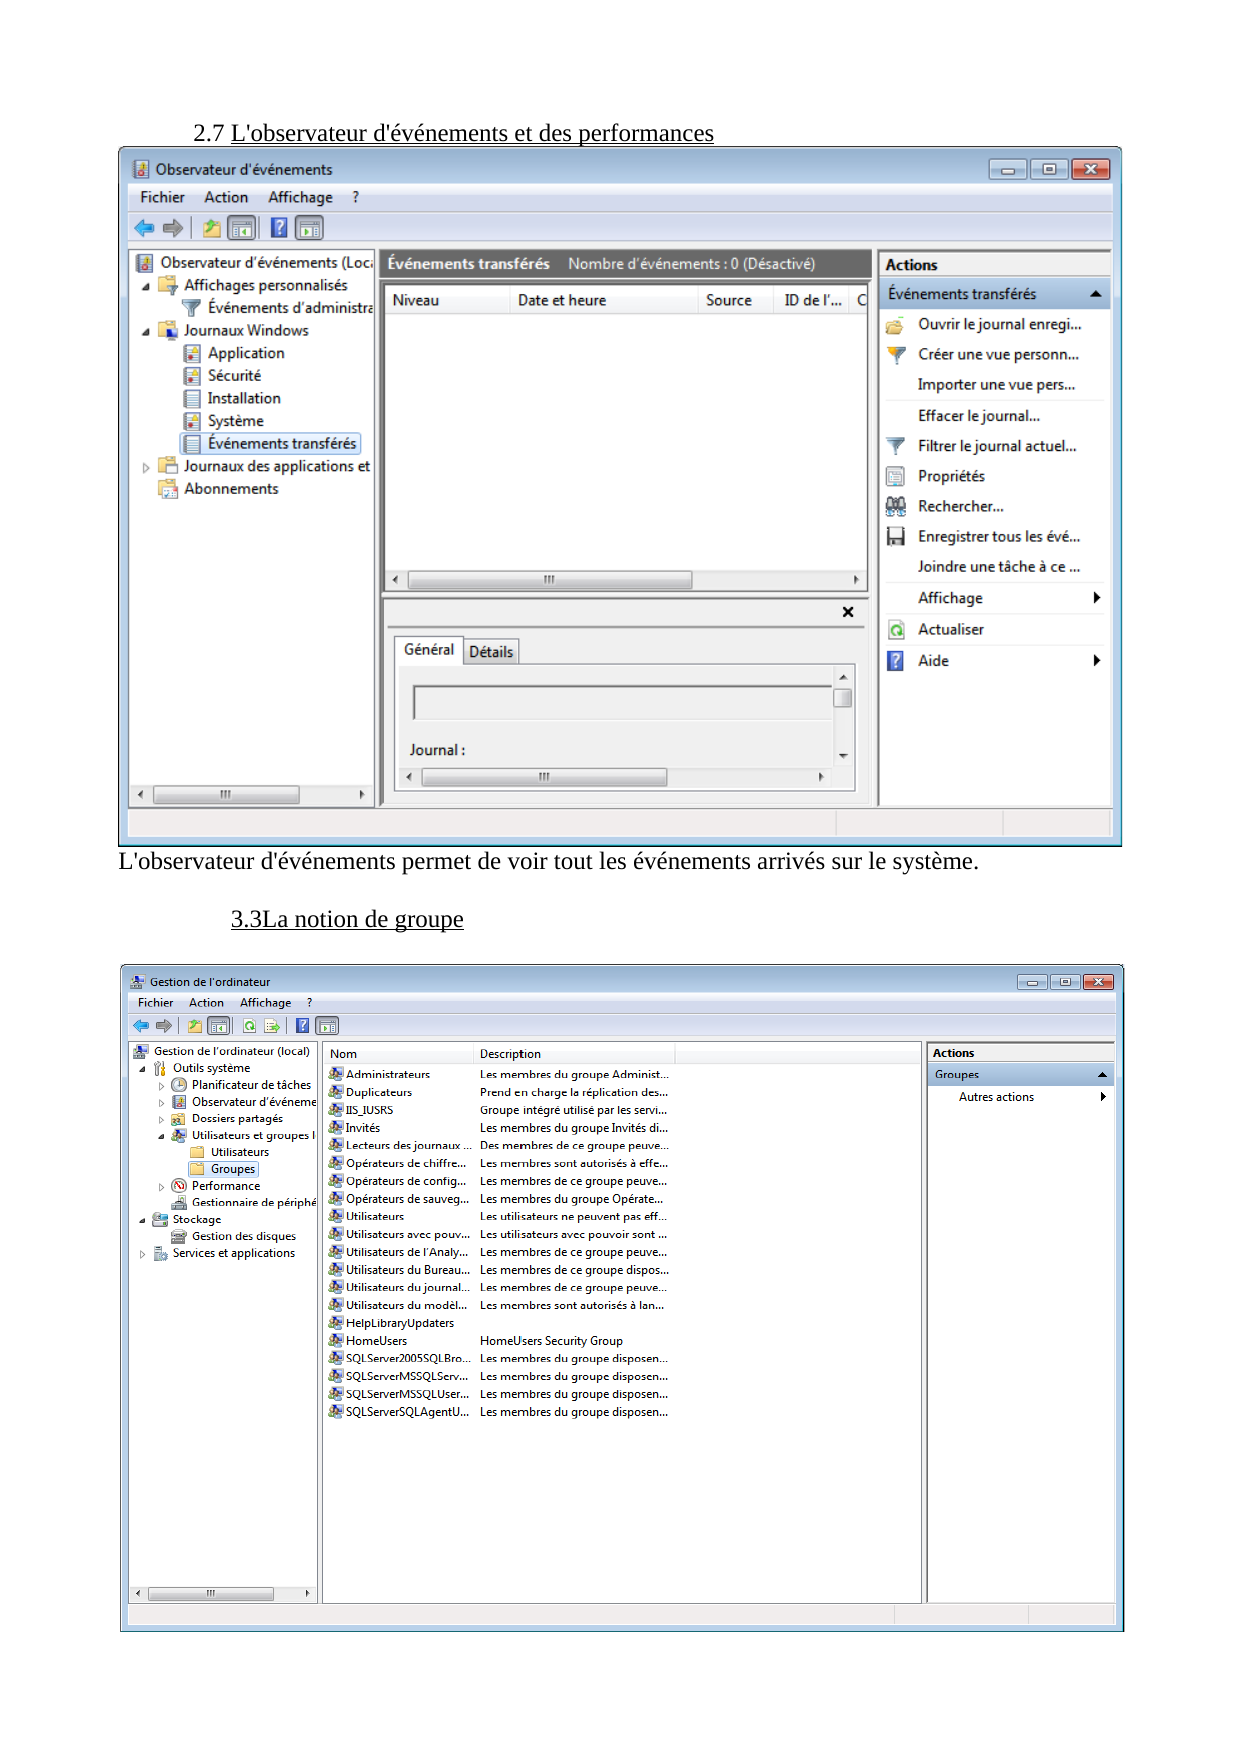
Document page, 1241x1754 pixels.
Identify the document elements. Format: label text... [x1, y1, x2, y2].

list L'observateur d'événements et des performances [193, 118, 1122, 146]
list 3.3La notion de groupe [193, 904, 1122, 932]
picture [118, 146, 1123, 847]
text L'observateur d'événements permet de voir tout les événements arrivés sur le système. [118, 847, 1122, 875]
picture [120, 964, 1125, 1632]
